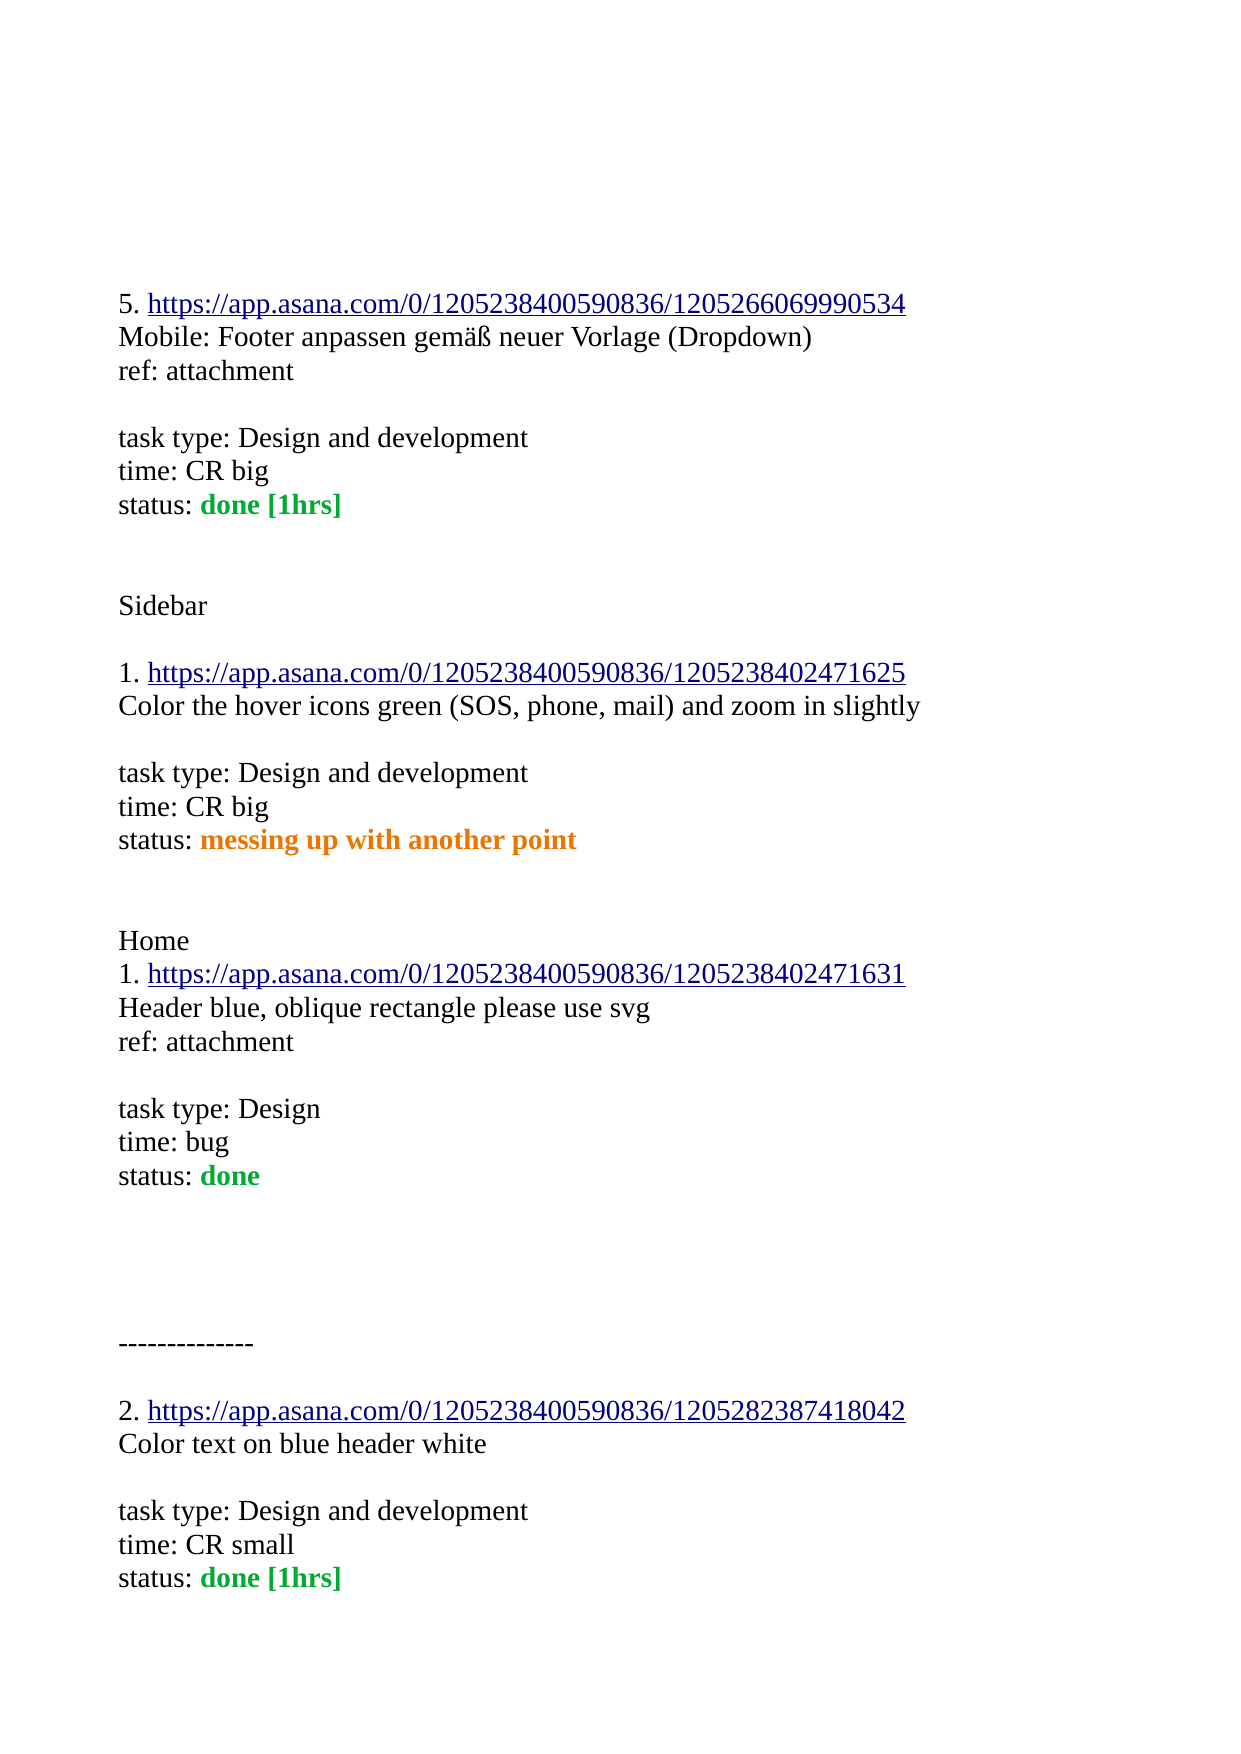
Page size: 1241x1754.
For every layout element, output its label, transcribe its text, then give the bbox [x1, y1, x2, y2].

text Color the hover icons green (SOS, phone, mail) and zoom in slightly [118, 688, 1122, 722]
text time: bug [118, 1124, 1122, 1158]
text Header blue, oblique rectangle please use svg [118, 990, 1122, 1024]
text status: done [1hrs] [118, 1560, 1122, 1594]
text time: CR big [118, 789, 1122, 822]
text task type: Design and development [118, 1493, 1122, 1527]
text status: messing up with another point [118, 822, 1122, 856]
text task type: Design [118, 1091, 1122, 1124]
text 2. https://app.asana.com/0/1205238400590836/1205282387418042 [118, 1393, 1122, 1426]
text 1. https://app.asana.com/0/1205238400590836/1205238402471631 [118, 957, 1122, 990]
text task type: Design and development [118, 420, 1122, 453]
text task type: Design and development [118, 755, 1122, 789]
text 5. https://app.asana.com/0/1205238400590836/1205266069990534 [118, 286, 1122, 319]
text status: done [1hrs] [118, 487, 1122, 521]
text Color text on blue header white [118, 1426, 1122, 1460]
text ref: attachment [118, 353, 1122, 386]
text Home [118, 923, 1122, 957]
text ref: attachment [118, 1024, 1122, 1057]
text Mobile: Footer anpassen gemäß neuer Vorlage (Dropdown) [118, 319, 1122, 353]
text -------------- [118, 1326, 1122, 1359]
text 1. https://app.asana.com/0/1205238400590836/1205238402471625 [118, 655, 1122, 688]
text time: CR small [118, 1527, 1122, 1560]
text Sidebar [118, 588, 1122, 621]
text status: done [118, 1158, 1122, 1191]
text time: CR big [118, 453, 1122, 487]
